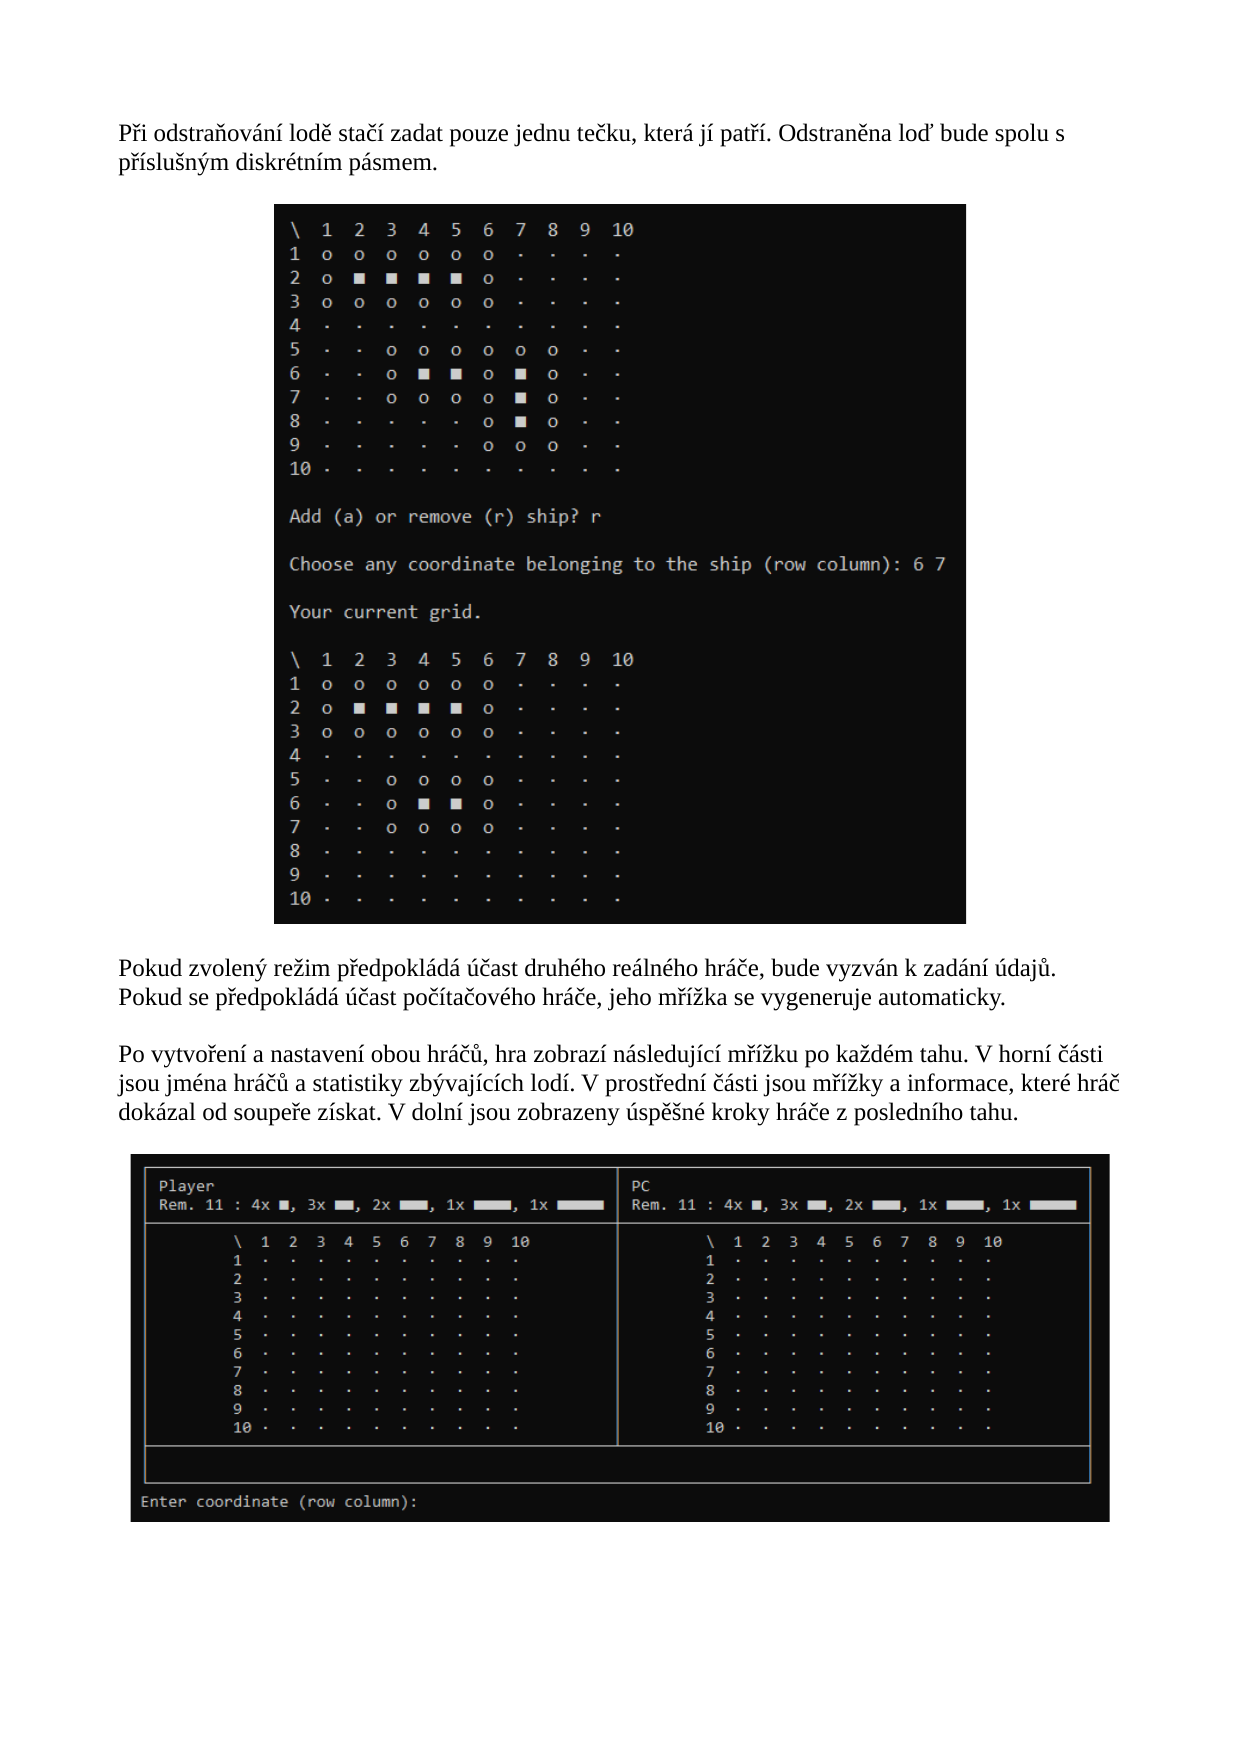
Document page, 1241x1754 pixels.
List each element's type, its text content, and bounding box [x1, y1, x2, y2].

picture [274, 204, 967, 924]
picture [130, 1154, 1110, 1522]
text Pokud zvolený režim předpokládá účast druhého reálného hráče, bude vyzván k zadání údajů. Pokud se předpokládá účast počítačového hráče, jeho mřížka se vygeneruje automaticky. [118, 953, 1122, 1010]
text Po vytvoření a nastavení obou hráčů, hra zobrazí následující mřížku po každém tahu. V horní části jsou jména hráčů a statistiky zbývajících lodí. V prostřední části jsou mřížky a informace, které hráč dokázal od soupeře získat. V dolní jsou zobrazeny úspěšné kroky hráče z posledního tahu. [118, 1039, 1122, 1125]
text Při odstraňování lodě stačí zadat pouze jednu tečku, která jí patří. Odstraněna loď bude spolu s příslušným diskrétním pásmem. [118, 118, 1122, 176]
